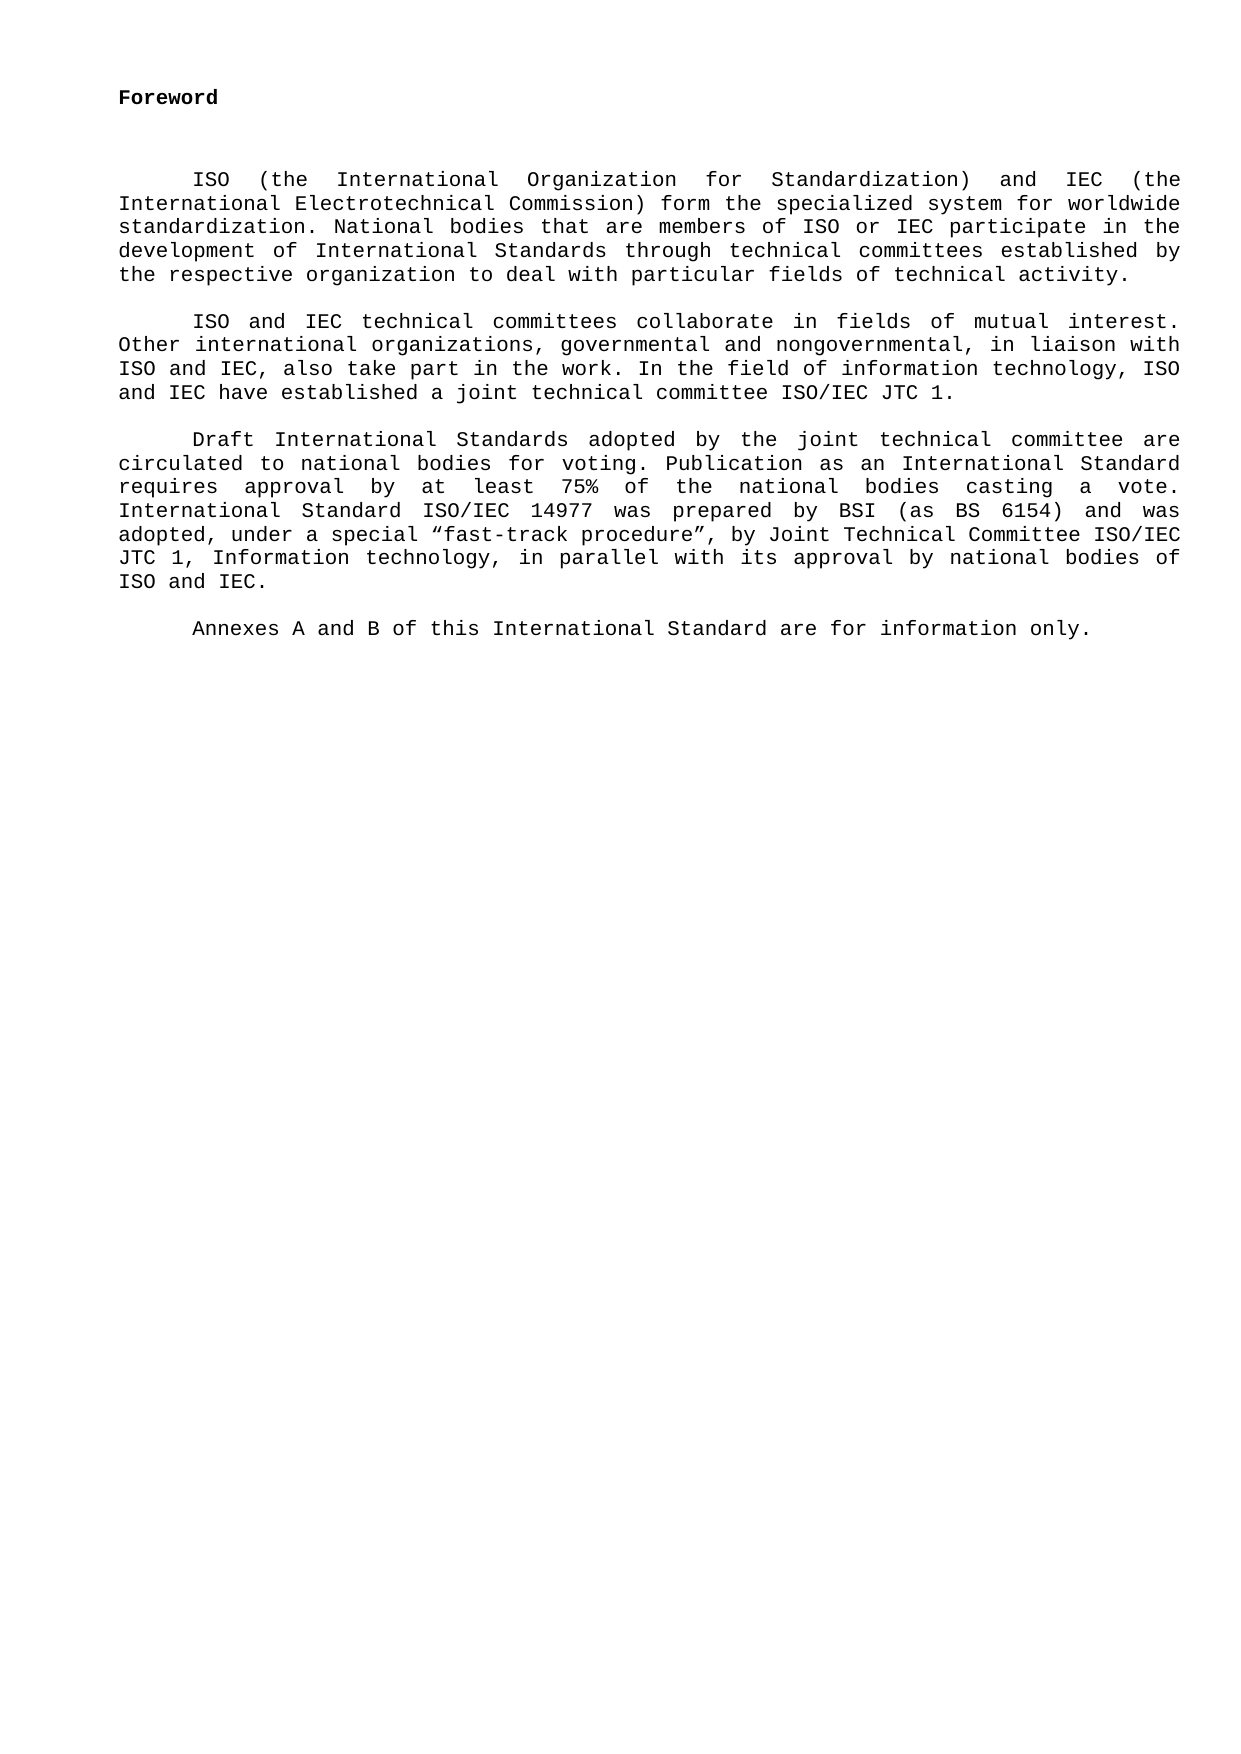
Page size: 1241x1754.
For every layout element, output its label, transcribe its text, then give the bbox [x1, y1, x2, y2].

text Draft International Standards adopted by the joint technical committee are circulated to national bodies for voting. Publication as an International Standard requires approval by at least 75% of the national bodies casting a vote. International Standard ISO/IEC 14977 was prepared by BSI (as BS 6154) and was adopted, under a special “fast-track procedure”, by Joint Technical Committee ISO/IEC JTC 1, Information technology, in parallel with its approval by national bodies of ISO and IEC. [118, 429, 1181, 594]
text ISO and IEC technical committees collaborate in fields of mutual interest. Other international organizations, governmental and nongovernmental, in liaison with ISO and IEC, also take part in the work. In the field of information technology, ISO and IEC have established a joint technical committee ISO/IEC JTC 1. [118, 311, 1181, 405]
text Foreword [118, 87, 1181, 111]
text ISO (the International Organization for Standardization) and IEC (the International Electrotechnical Commission) form the specialized system for worldwide standardization. National bodies that are members of ISO or IEC participate in the development of International Standards through technical committees established by the respective organization to deal with particular fields of technical activity. [118, 169, 1181, 287]
text Annexes A and B of this International Standard are for information only. [118, 618, 1181, 642]
